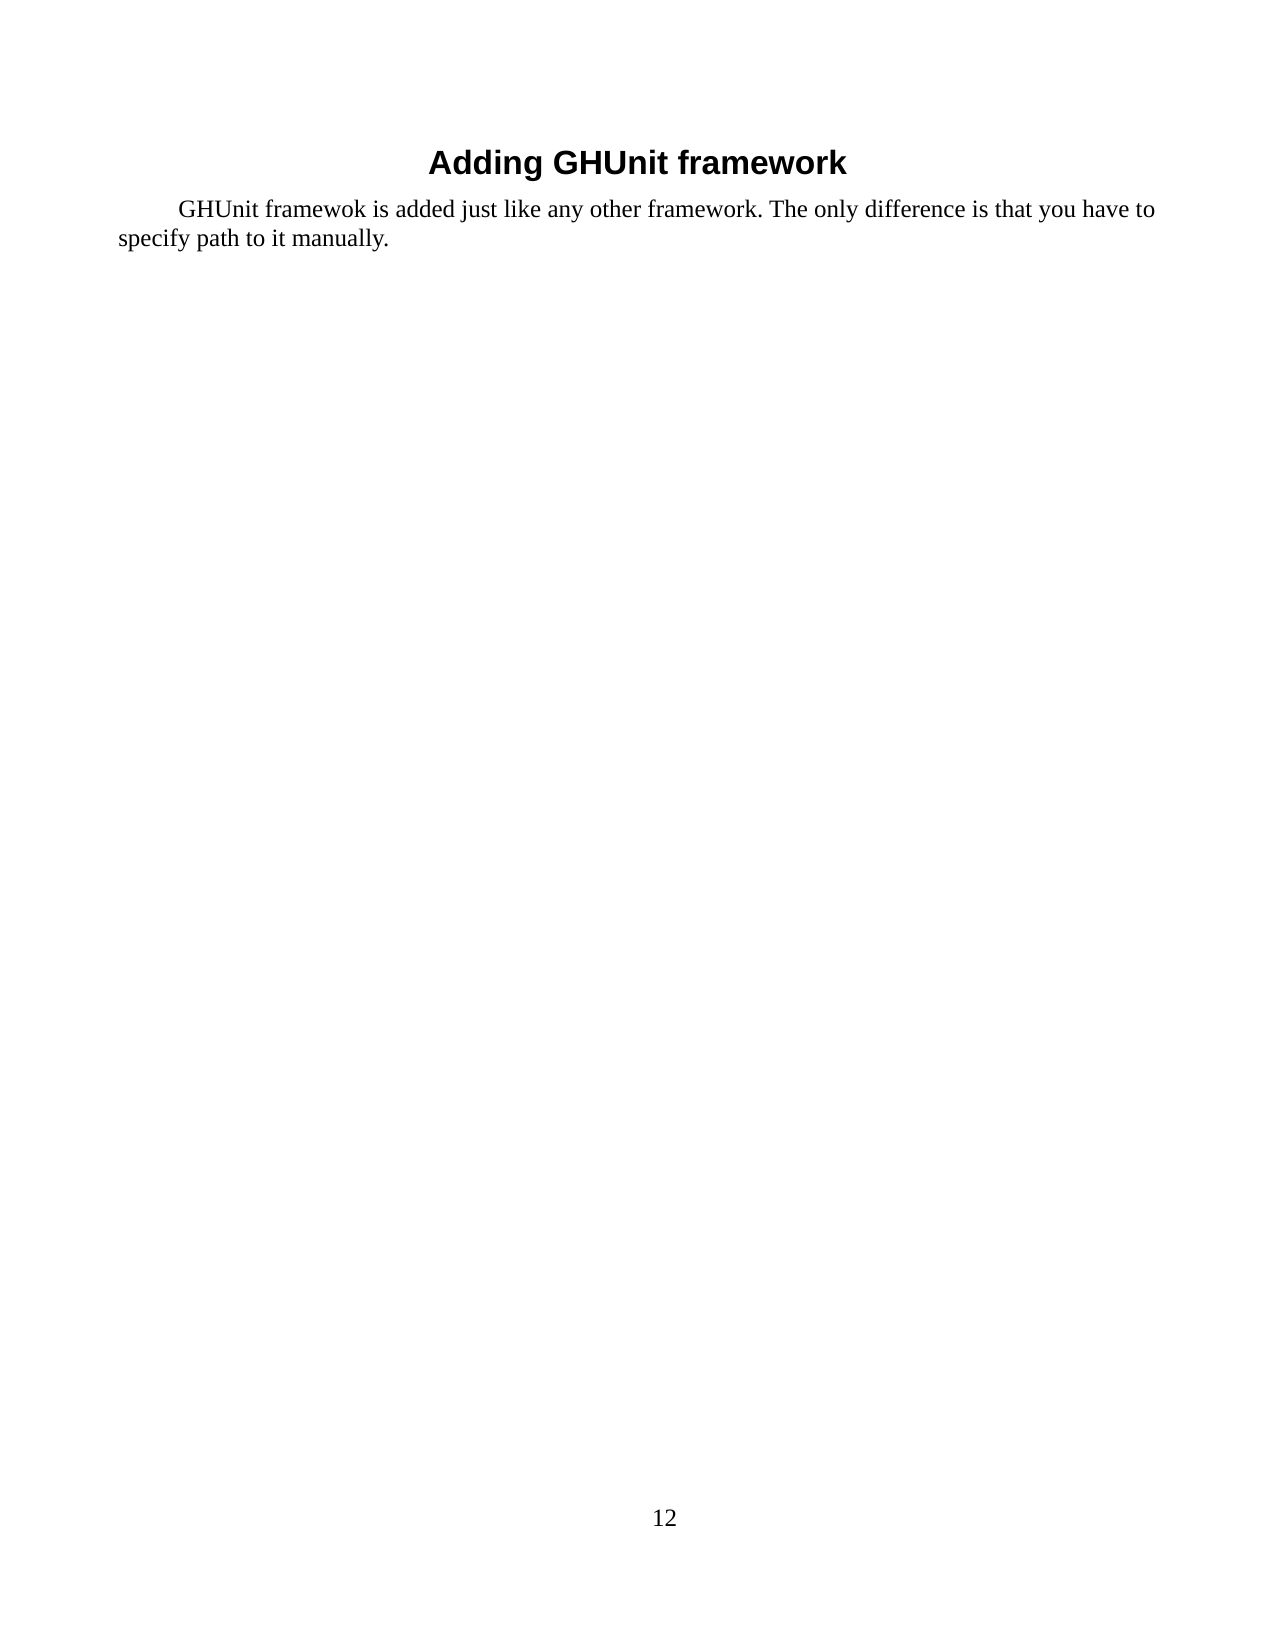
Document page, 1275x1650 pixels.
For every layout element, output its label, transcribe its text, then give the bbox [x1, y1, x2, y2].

text GHUnit framewok is added just like any other framework. The only difference is that you have to specify path to it manually. [118, 194, 1157, 252]
subtitle Adding GHUnit framework [118, 143, 1157, 182]
